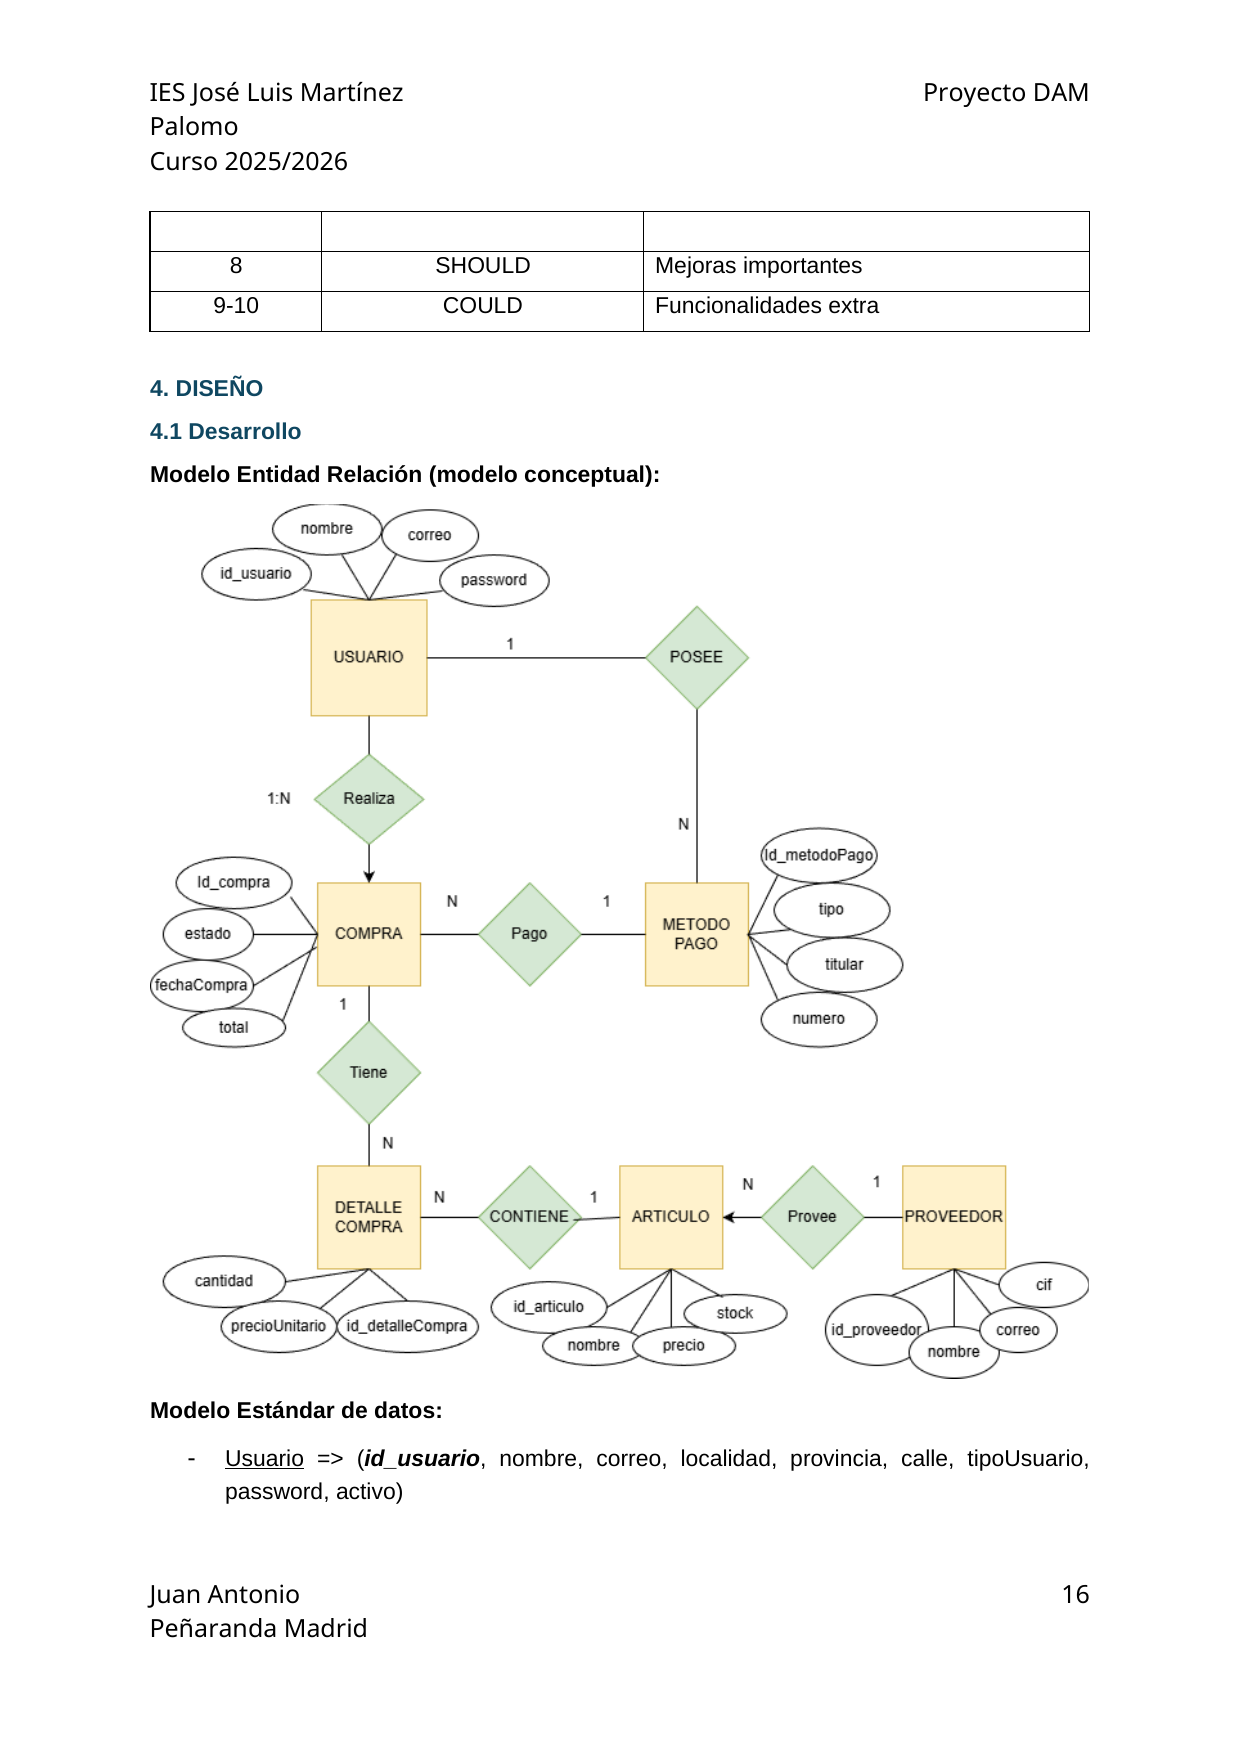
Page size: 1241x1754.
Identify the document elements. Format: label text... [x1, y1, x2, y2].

table_cell Funcionalidades extra [644, 292, 1089, 331]
table_cell [644, 212, 1089, 251]
table_cell Mejoras importantes [644, 252, 1089, 291]
table_cell 8 [151, 252, 321, 291]
table_cell [322, 212, 643, 251]
list Usuario => (id_usuario, nombre, correo, localidad, provincia, calle, tipoUsuario, password, activo) [187, 1440, 1090, 1504]
text Modelo Entidad Relación (modelo conceptual): [150, 461, 1090, 487]
table_cell [151, 212, 321, 251]
text Modelo Estándar de datos: [150, 1397, 1090, 1423]
picture [150, 504, 1089, 1379]
table_cell SHOULD [322, 252, 643, 291]
table_cell 9-10 [151, 292, 321, 331]
table_cell COULD [322, 292, 643, 331]
subtitle 4. DISEÑO [150, 375, 1090, 401]
subtitle 4.1 Desarrollo [150, 418, 1090, 444]
